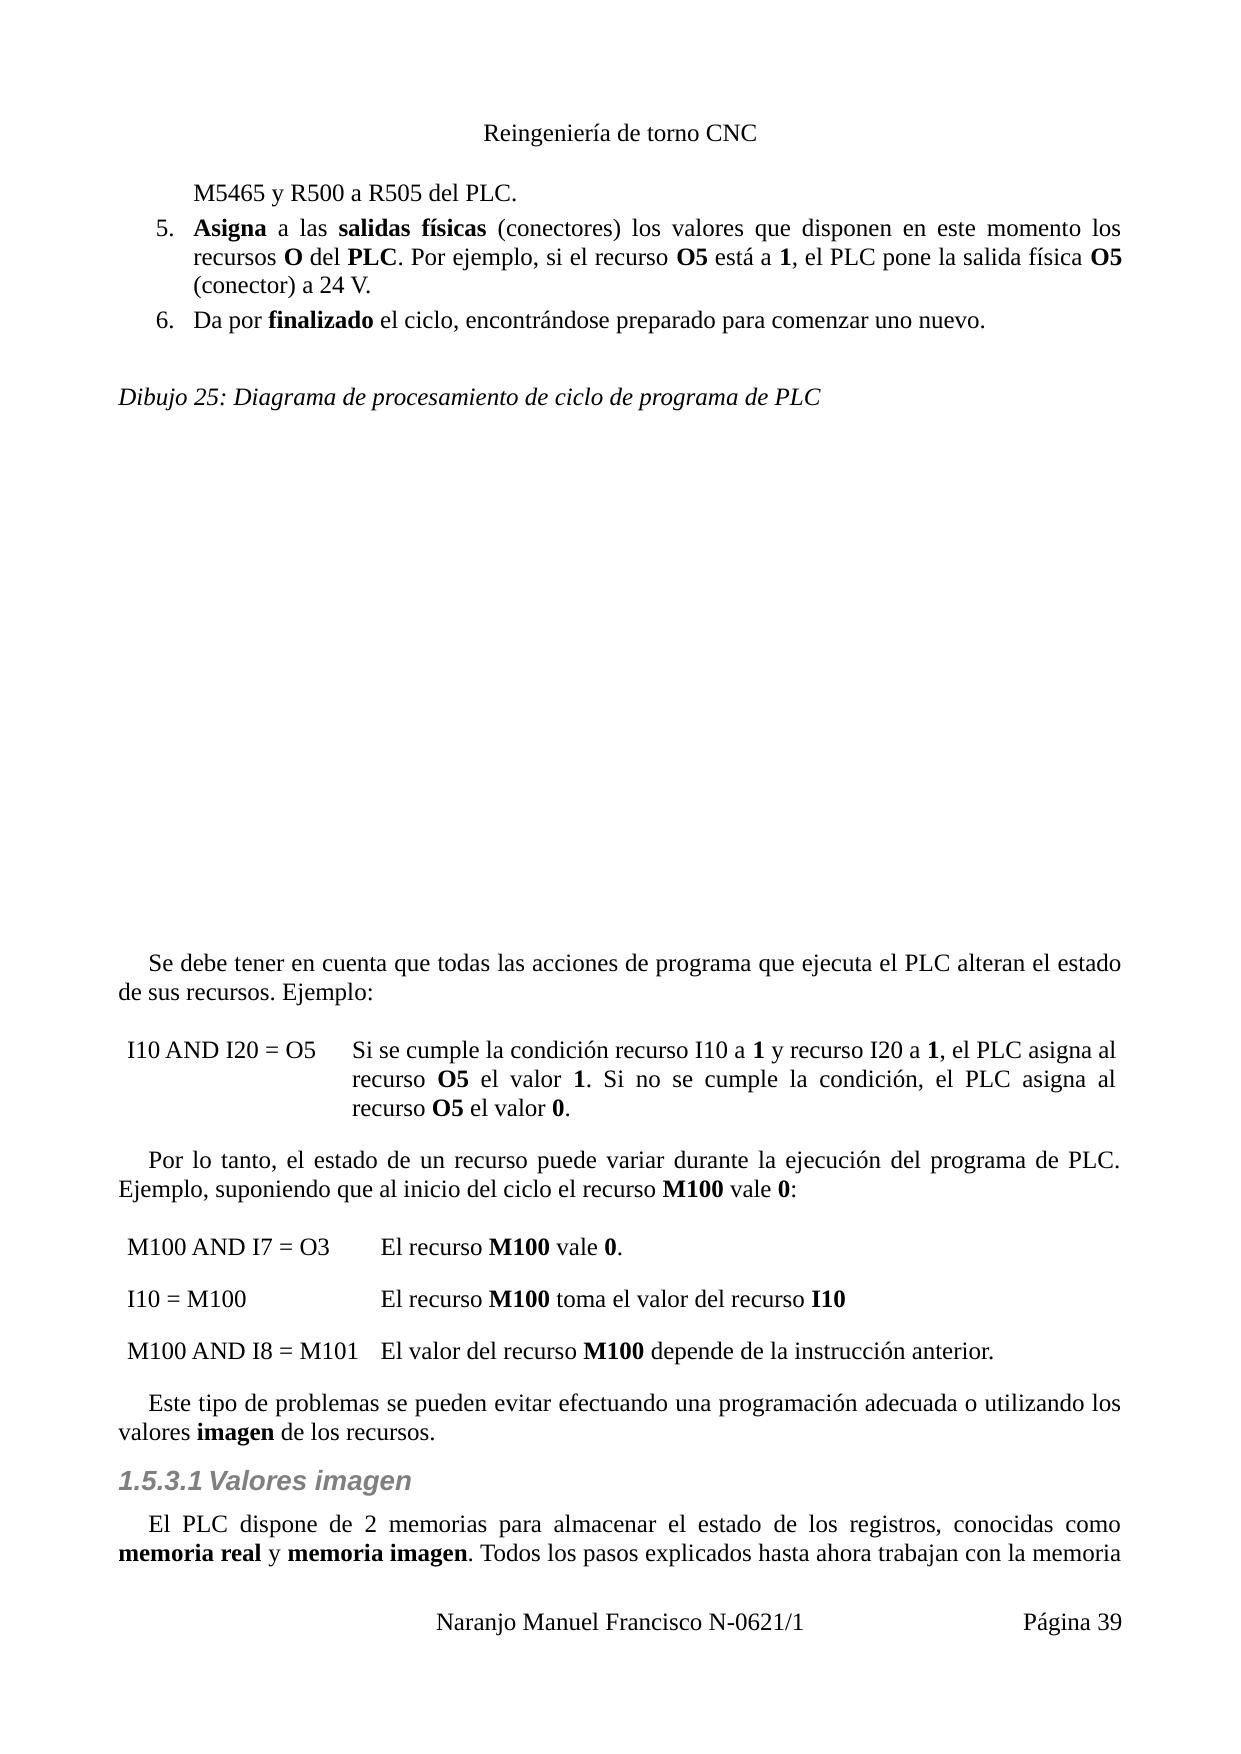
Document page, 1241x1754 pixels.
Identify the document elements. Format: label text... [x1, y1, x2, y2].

list Da por finalizado el ciclo, encontrándose preparado para comenzar uno nuevo. [156, 305, 1122, 334]
list Asigna a las salidas físicas (conectores) los valores que disponen en este momento los recursos O del PLC. Por ejemplo, si el recurso O5 está a 1, el PLC pone la salida física O5 (conector) a 24 V. [156, 213, 1122, 299]
text Por lo tanto, el estado de un recurso puede variar durante la ejecución del programa de PLC. Ejemplo, suponiendo que al inicio del ciclo el recurso M100 vale 0: [118, 1145, 1122, 1203]
table_header El recurso M100 vale 0. [375, 1220, 1122, 1272]
table_header M100 AND I7 = O3 [121, 1220, 375, 1272]
text Este tipo de problemas se pueden evitar efectuando una programación adecuada o utilizando los valores imagen de los recursos. [118, 1388, 1122, 1446]
list M5465 y R500 a R505 del PLC. [156, 178, 1122, 207]
table_cell El recurso M100 toma el valor del recurso I10 [375, 1273, 1122, 1324]
text Dibujo 25: Diagrama de procesamiento de ciclo de programa de PLC [118, 382, 1122, 411]
subtitle Valores imagen [118, 1464, 1122, 1496]
text El PLC dispone de 2 memorias para almacenar el estado de los registros, conocidas como memoria real y memoria imagen. Todos los pasos explicados hasta ahora trabajan con la memoria [118, 1509, 1122, 1566]
table_header Si se cumple la condición recurso I10 a 1 y recurso I20 a 1, el PLC asigna al recurso O5 el valor 1. Si no se cumple la condición, el PLC asigna al recurso O5 el valor 0. [346, 1024, 1122, 1133]
table_cell El valor del recurso M100 depende de la instrucción anterior. [375, 1325, 1122, 1377]
table_cell M100 AND I8 = M101 [121, 1325, 375, 1377]
table_header I10 AND I20 = O5 [121, 1024, 346, 1133]
table_cell I10 = M100 [121, 1273, 375, 1324]
text Se debe tener en cuenta que todas las acciones de programa que ejecuta el PLC alteran el estado de sus recursos. Ejemplo: [118, 948, 1122, 1006]
